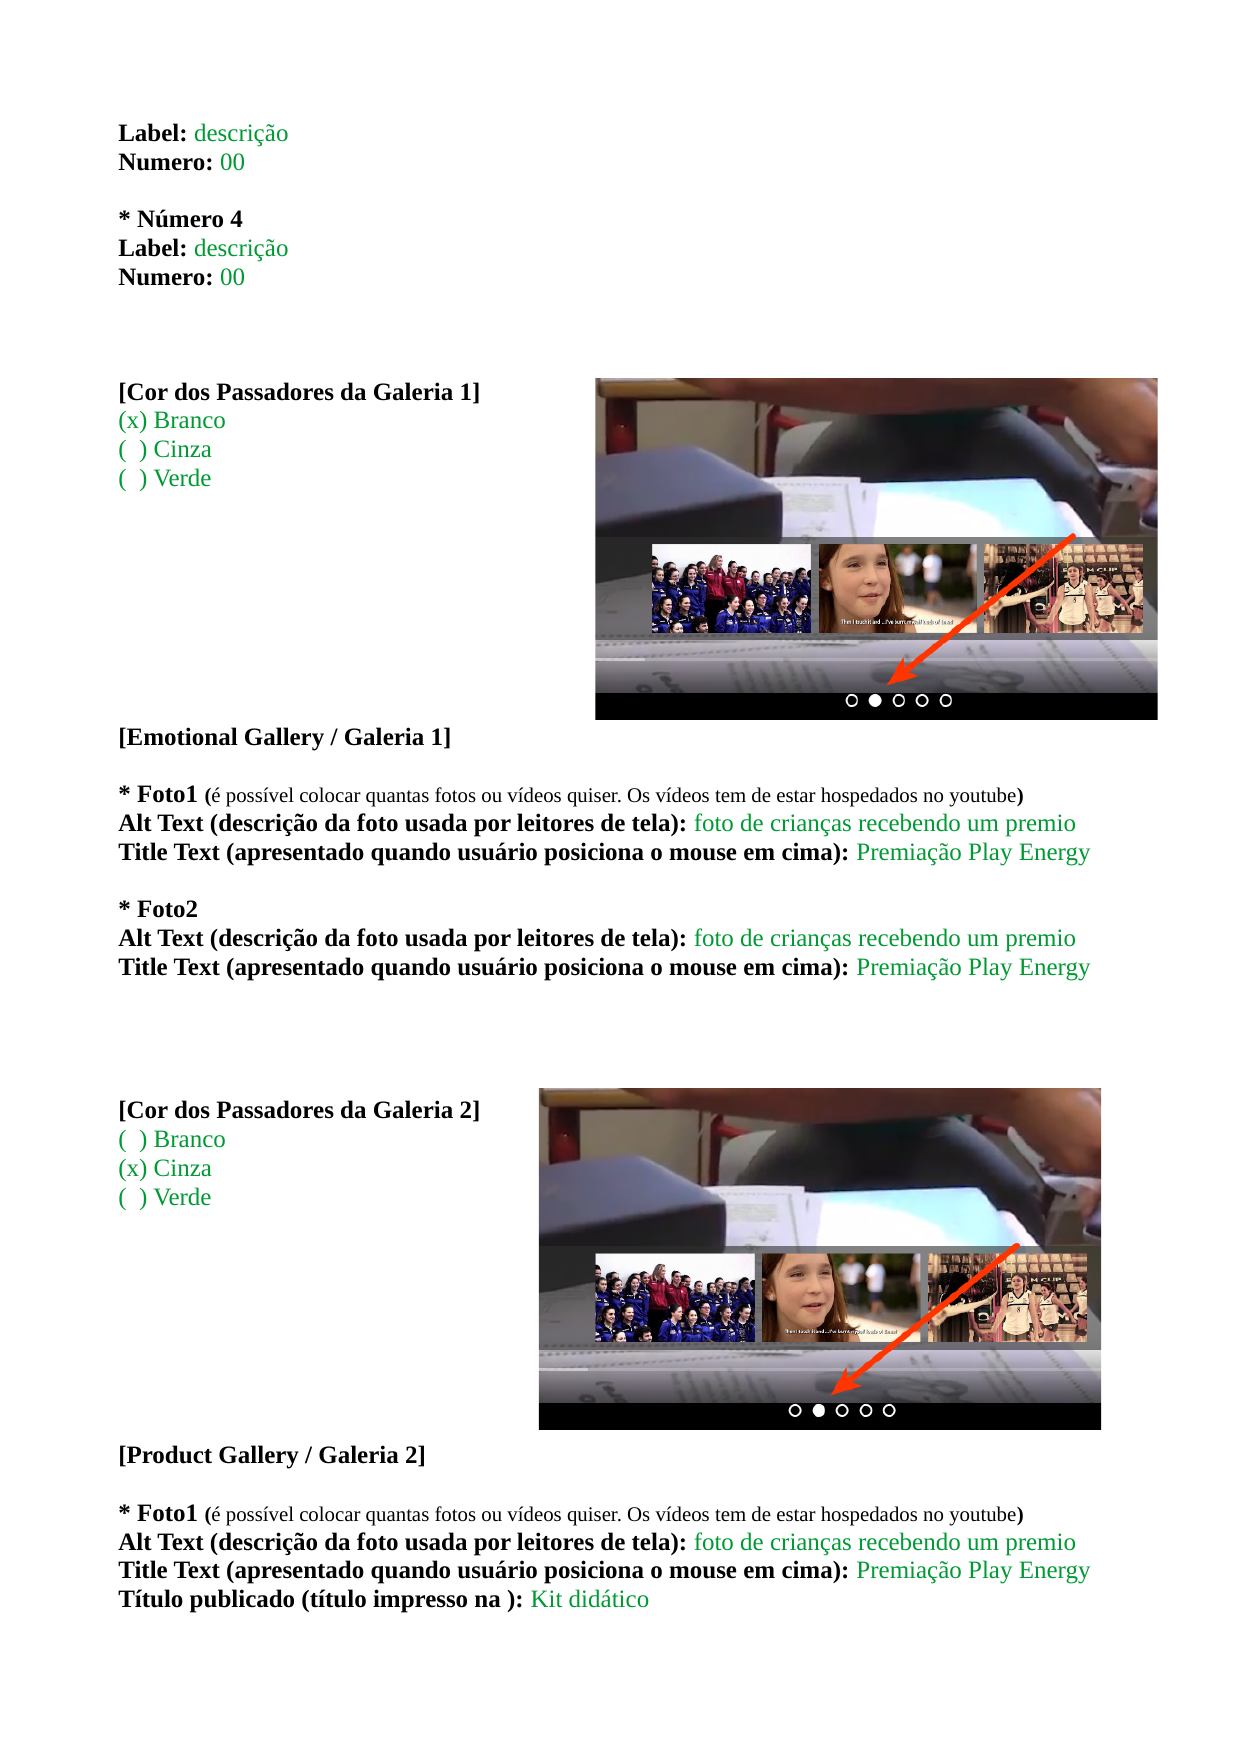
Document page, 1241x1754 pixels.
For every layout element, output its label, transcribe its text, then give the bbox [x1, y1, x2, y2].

text [Cor dos Passadores da Galeria 1] [118, 377, 1122, 406]
text Title Text (apresentado quando usuário posiciona o mouse em cima): Premiação Play Energy [118, 952, 1122, 981]
text Alt Text (descrição da foto usada por leitores de tela): foto de crianças recebendo um premio [118, 808, 1122, 837]
text ( ) Cinza [118, 434, 595, 463]
text Título publicado (título impresso na ): Kit didático [118, 1584, 1122, 1613]
text Title Text (apresentado quando usuário posiciona o mouse em cima): Premiação Play Energy [118, 837, 1122, 866]
text ( ) Verde [118, 1182, 538, 1211]
text [1102, 1124, 1122, 1153]
text (x) Branco [118, 406, 595, 434]
text Numero: 00 [118, 147, 1122, 176]
text [Emotional Gallery / Galeria 1] [118, 722, 1122, 751]
text * Foto1 (é possível colocar quantas fotos ou vídeos quiser. Os vídeos tem de estar hospedados no youtube) [118, 779, 1122, 808]
text Numero: 00 [118, 262, 1122, 291]
text [Cor dos Passadores da Galeria 2] [118, 1096, 538, 1124]
text Title Text (apresentado quando usuário posiciona o mouse em cima): Premiação Play Energy [118, 1556, 1122, 1584]
text (x) Cinza [118, 1153, 538, 1182]
text Label: descrição [118, 118, 1122, 147]
text * Foto2 [118, 894, 1122, 923]
text Label: descrição [118, 233, 1122, 262]
text [Product Gallery / Galeria 2] [118, 1441, 1122, 1469]
text ( ) Branco [118, 1124, 538, 1153]
text [1102, 1153, 1122, 1182]
text * Foto1 (é possível colocar quantas fotos ou vídeos quiser. Os vídeos tem de estar hospedados no youtube) [118, 1498, 1122, 1527]
text Alt Text (descrição da foto usada por leitores de tela): foto de crianças recebendo um premio [118, 923, 1122, 952]
text * Número 4 [118, 204, 1122, 233]
text Alt Text (descrição da foto usada por leitores de tela): foto de crianças recebendo um premio [118, 1527, 1122, 1556]
text ( ) Verde [118, 463, 595, 492]
text [1102, 1182, 1122, 1211]
